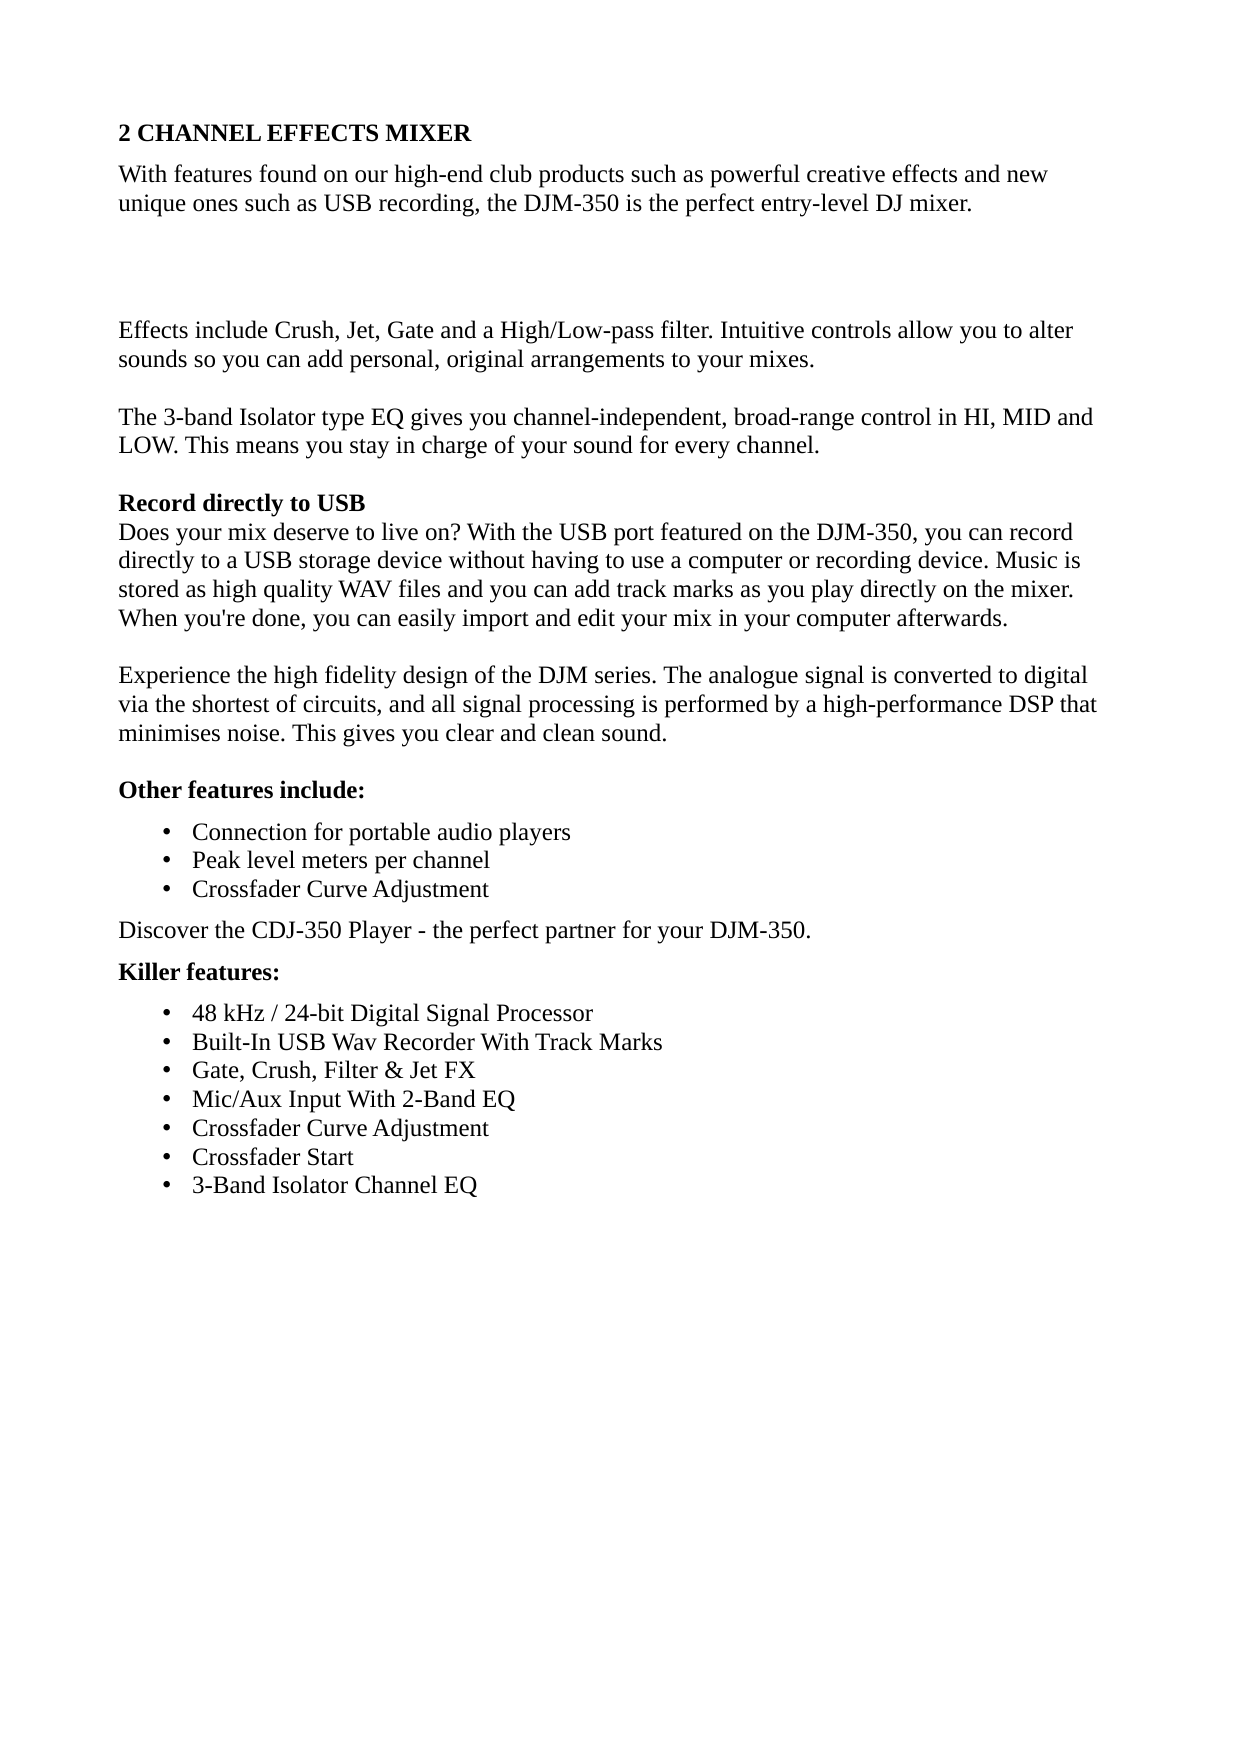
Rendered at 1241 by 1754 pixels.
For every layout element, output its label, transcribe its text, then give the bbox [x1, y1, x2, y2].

list Built-In USB Wav Recorder With Track Marks [162, 1027, 1122, 1056]
text Killer features: [118, 957, 1122, 986]
list Mic/Aux Input With 2-Band EQ [162, 1084, 1122, 1113]
text Effects include Crush, Jet, Gate and a High/Low-pass filter. Intuitive controls allow you to alter sounds so you can add personal, original arrangements to your mixes. The 3-band Isolator type EQ gives you channel-independent, broad-range control in HI, MID and LOW. This means you stay in charge of your sound for every channel. Record directly to USB Does your mix deserve to live on? With the USB port featured on the DJM-350, you can record directly to a USB storage device without having to use a computer or recording device. Music is stored as high quality WAV files and you can add track marks as you play directly on the mixer. When you're done, you can easily import and edit your mix in your computer afterwards. Experience the high fidelity design of the DJM series. The analogue signal is converted to digital via the shortest of circuits, and all signal processing is performed by a high-performance DSP that minimises noise. This gives you clear and clean sound. Other features include: [118, 316, 1122, 804]
list Peak level meters per channel [162, 846, 1122, 874]
list 3-Band Isolator Channel EQ [162, 1171, 1122, 1199]
list Crossfader Start [162, 1142, 1122, 1171]
list Connection for portable audio players [162, 817, 1122, 846]
list Gate, Crush, Filter & Jet FX [162, 1056, 1122, 1084]
list 48 kHz / 24-bit Digital Signal Processor [162, 998, 1122, 1027]
text 2 CHANNEL EFFECTS MIXER [118, 118, 1122, 147]
list Crossfader Curve Adjustment [162, 874, 1122, 903]
text Discover the CDJ-350 Player - the perfect partner for your DJM-350. [118, 916, 1122, 944]
list Crossfader Curve Adjustment [162, 1113, 1122, 1142]
text With features found on our high-end club products such as powerful creative effects and new unique ones such as USB recording, the DJM-350 is the perfect entry-level DJ mixer. [118, 159, 1122, 217]
